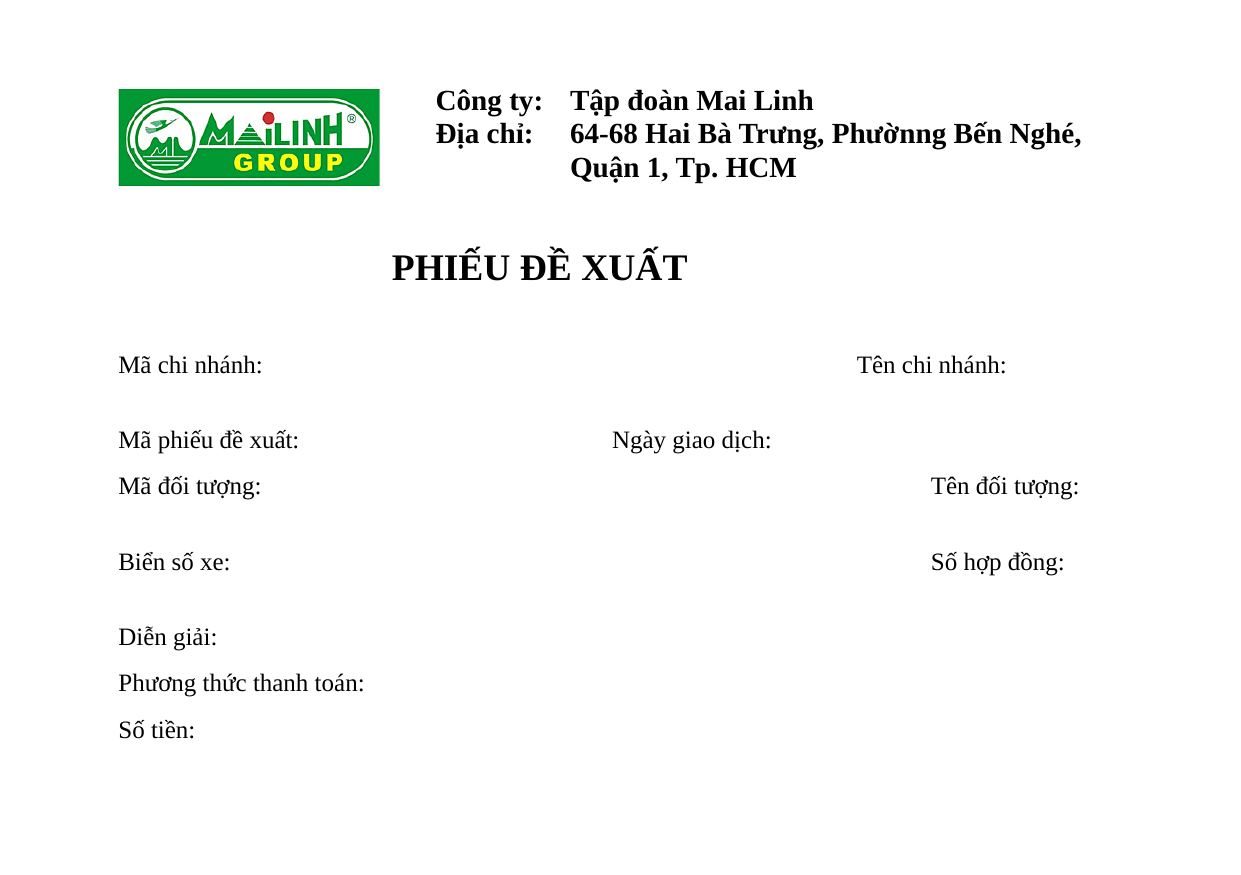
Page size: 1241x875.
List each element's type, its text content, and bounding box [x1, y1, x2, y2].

picture [118, 89, 380, 186]
text Số tiền: <convert_amount(get_sotien())> [118, 715, 1122, 743]
text Mã phiếu đề xuất: <o.name> Ngày giao dịch: <get_ngay()> [118, 425, 1122, 454]
text Địa chỉ: 64-68 Hai Bà Trưng, Phườnng Bến Nghé, Quận 1, Tp. HCM [380, 116, 1122, 183]
text Diễn giải: <get_diengiai()> [118, 622, 1122, 651]
text Mã chi nhánh: <o.chinhanh_id and o.chinhanh_id.code or ''> Tên chi nhánh: <o.chinhanh_id and o.chinhanh_id.name or ''> [118, 350, 1122, 407]
text Công ty: Tập đoàn Mai Linh [118, 83, 1122, 116]
text Biển số xe: <o.bien_so_xe_id and o.bien_so_xe_id.name or ''> Số hợp đồng: <o.so_hop_dong> [118, 547, 1122, 604]
text Phương thức thanh toán: <get_phuongthuc_thanhtoan()> [118, 668, 1122, 697]
text PHIẾU ĐỀ XUẤT <get_loai()> <get_title(o.mlg_type)> [118, 246, 1122, 332]
text Mã đối tượng: <o.partner_id and o.partner_id.ma_doi_tuong or ''> Tên đối tượng: <o.partner_id and o.partner_id.name or ''> [118, 471, 1122, 529]
